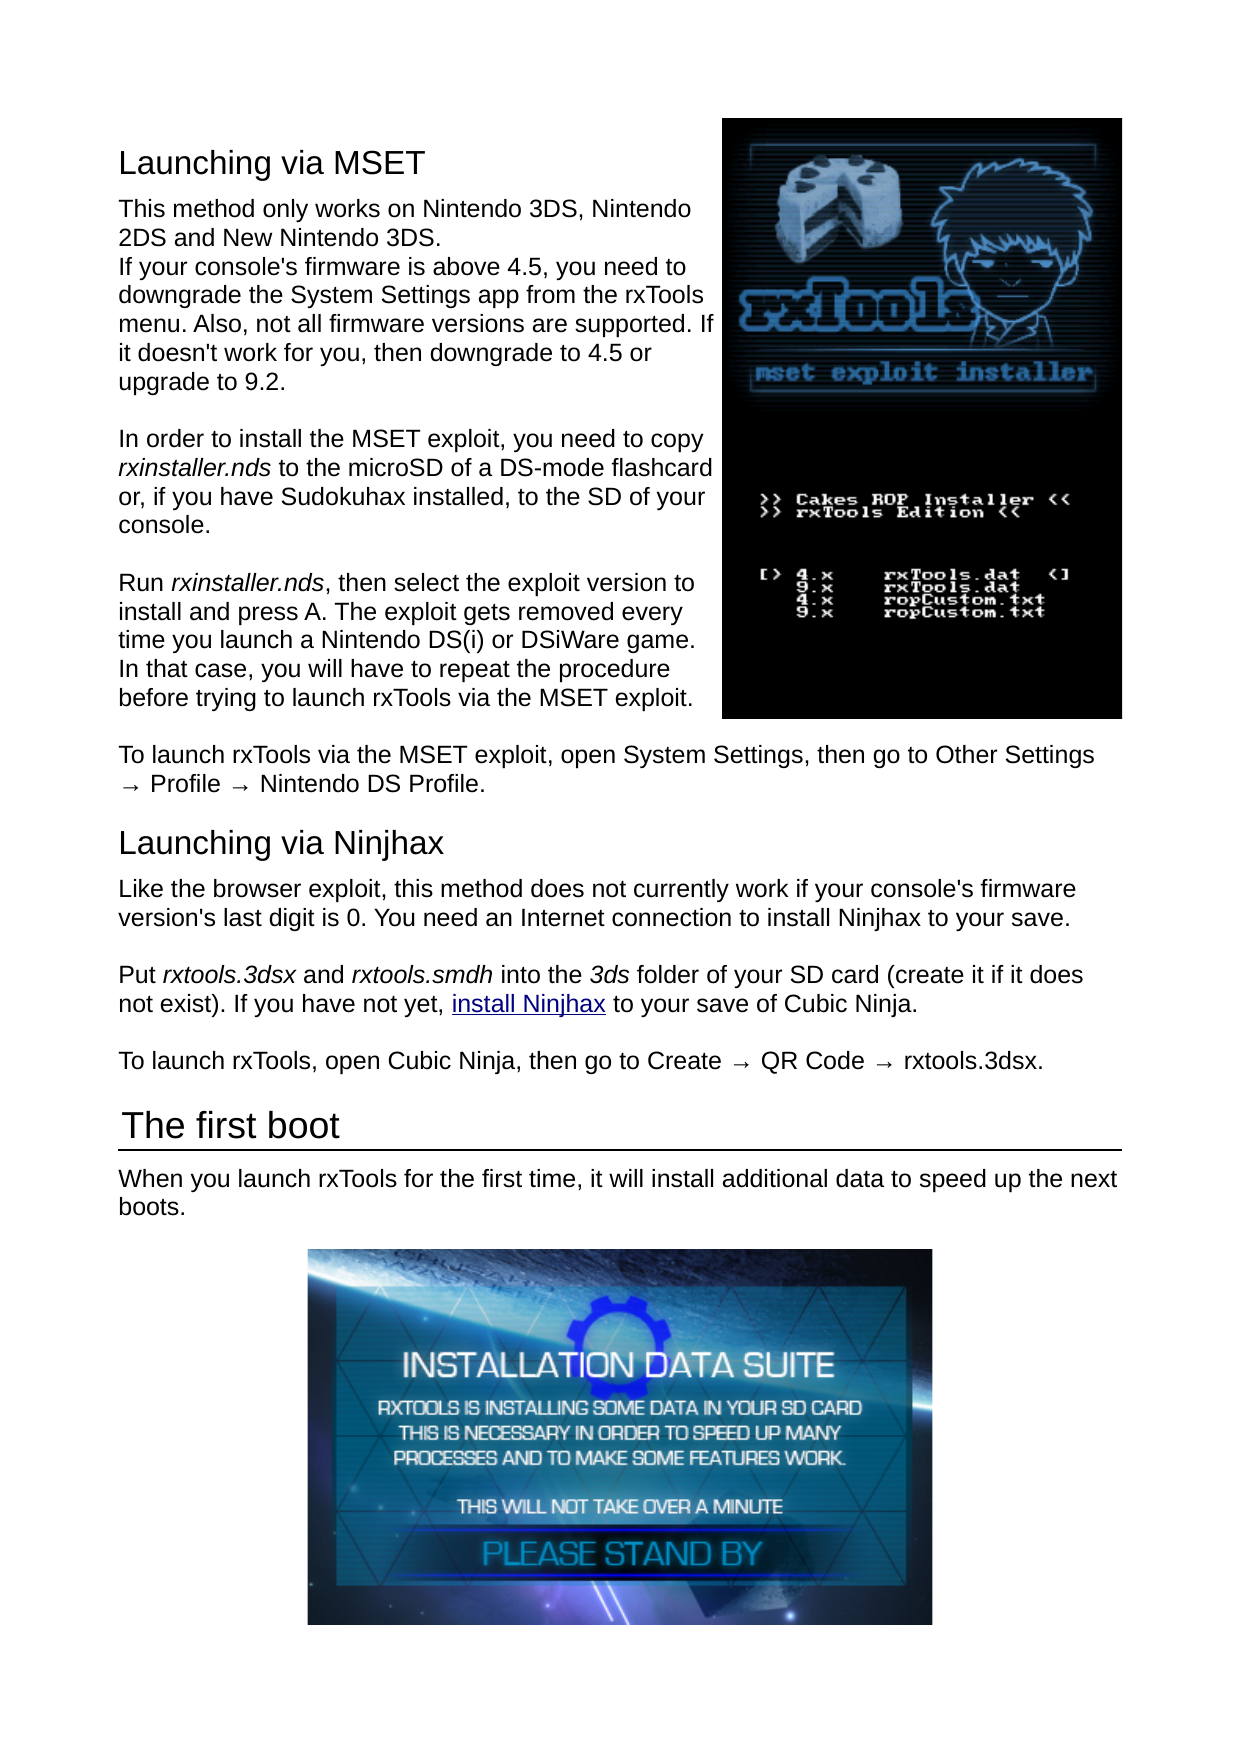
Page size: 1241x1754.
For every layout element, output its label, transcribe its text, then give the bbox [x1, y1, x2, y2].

text In order to install the MSET exploit, you need to copy rxinstaller.nds to the microSD of a DS-mode flashcard or, if you have Sudokuhax installed, to the SD of your console. [118, 424, 722, 539]
picture [722, 118, 1123, 719]
text Like the browser exploit, this method does not currently work if your console's firmware version's last digit is 0. You need an Internet connection to install Ninjhax to your save. [118, 874, 1122, 931]
picture [307, 1249, 933, 1625]
text This method only works on Nintendo 3DS, Nintendo 2DS and New Nintendo 3DS. [118, 194, 722, 252]
text If your console's firmware is above 4.5, you need to downgrade the System Settings app from the rxTools menu. Also, not all firmware versions are supported. If it doesn't work for you, then downgrade to 4.5 or upgrade to 9.2. [118, 252, 722, 395]
subtitle Launching via MSET [118, 143, 722, 182]
text Run rxinstaller.nds, then select the exploit version to install and press A. The exploit gets removed every time you launch a Nintendo DS(i) or DSiWare game. In that case, you will have to repeat the procedure before trying to launch rxTools via the MSET exploit. [118, 568, 722, 712]
subtitle Launching via Ninjhax [118, 823, 1122, 861]
text When you launch rxTools for the first time, it will install additional data to speed up the next boots. [118, 1163, 1122, 1221]
text To launch rxTools via the MSET exploit, open System Settings, then go to Other Settings → Profile → Nintendo DS Profile. [118, 740, 1122, 798]
text To launch rxTools, open Cubic Ninja, then go to Create → QR Code → rxtools.3dsx. [118, 1046, 1122, 1075]
subtitle The first boot [118, 1100, 1122, 1149]
text Put rxtools.3dsx and rxtools.smdh into the 3ds folder of your SD card (create it if it does not exist). If you have not yet, install Ninjhax to your save of Cubic Ninja. [118, 960, 1122, 1017]
